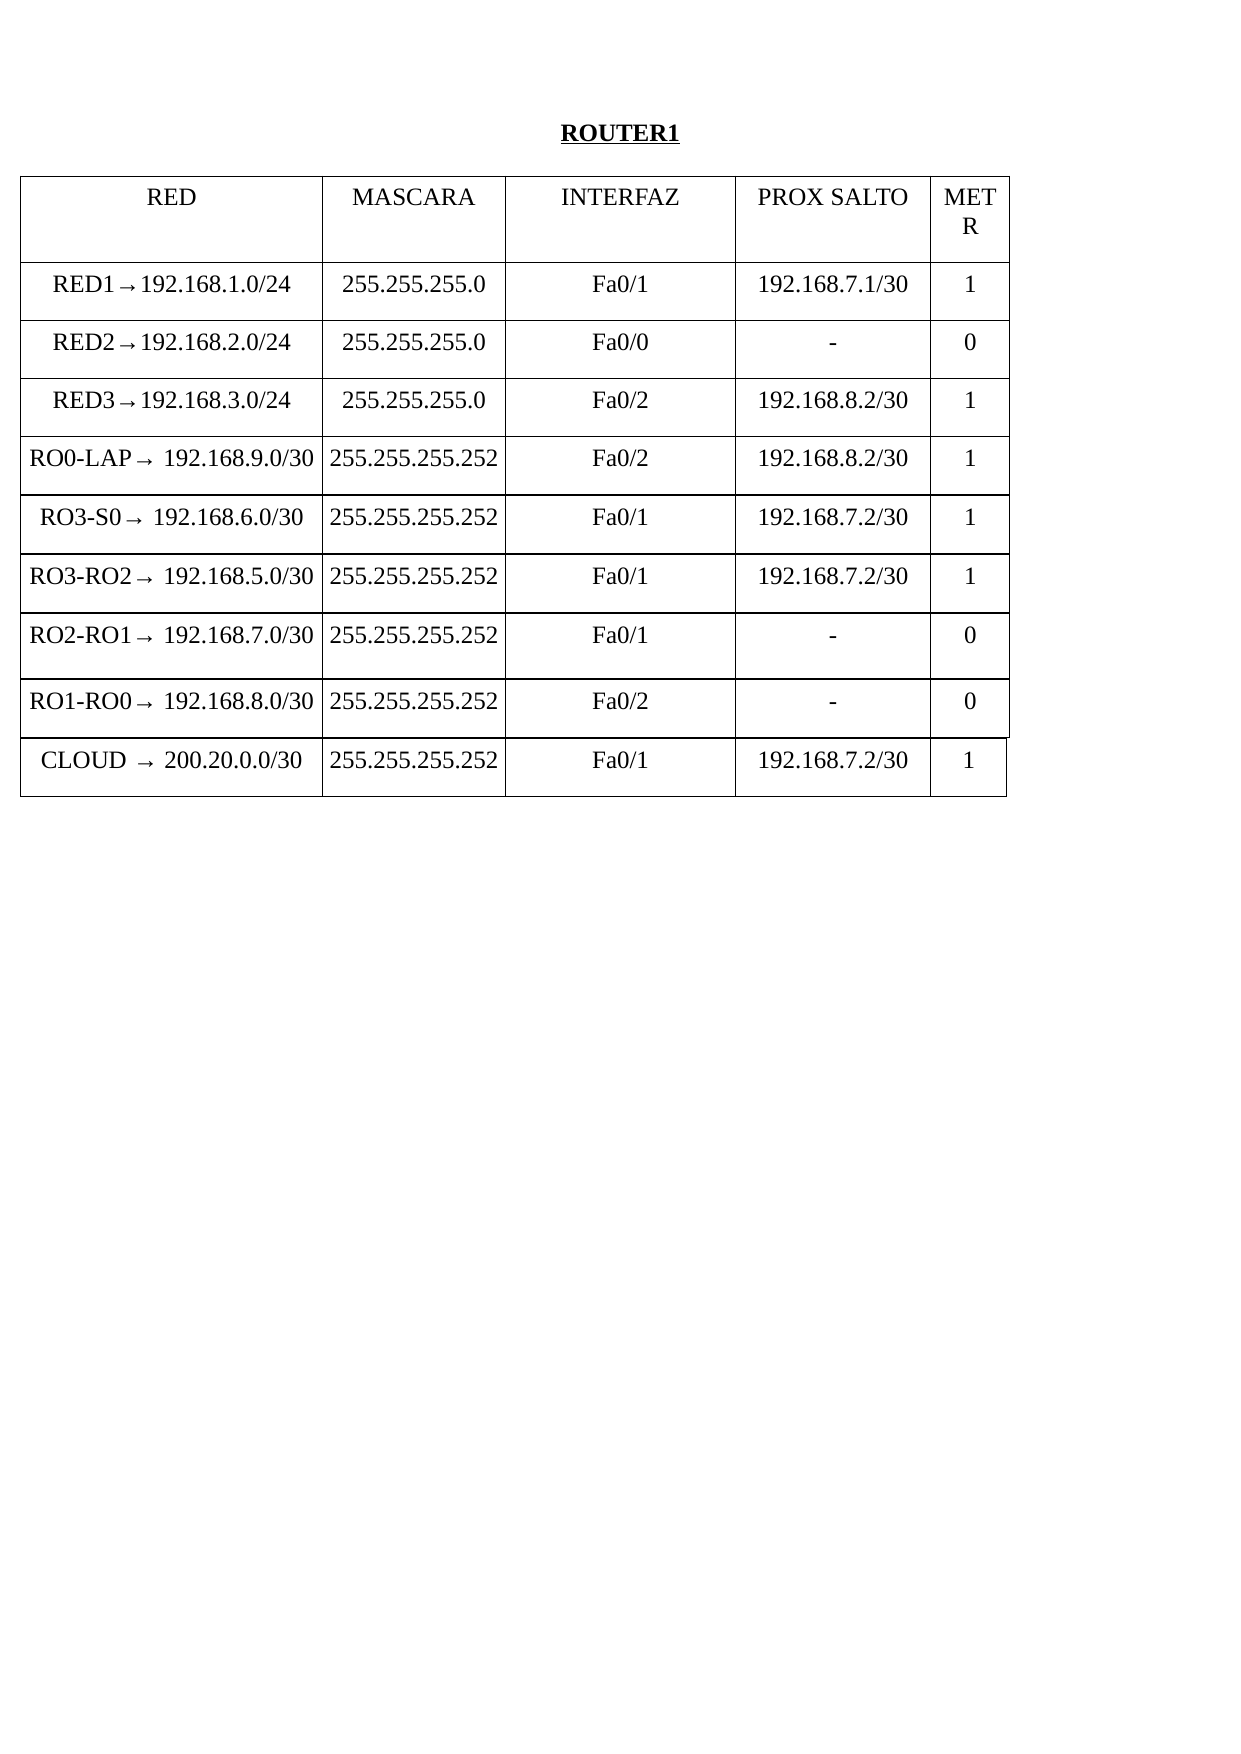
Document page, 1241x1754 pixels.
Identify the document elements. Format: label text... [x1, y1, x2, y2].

table_header RO2-RO1→ 192.168.7.0/30 [21, 614, 322, 678]
table_header RO3-RO2→ 192.168.5.0/30 [21, 555, 322, 612]
table_cell RO0-LAP→ 192.168.9.0/30 [21, 437, 322, 494]
table_header INTERFAZ [506, 177, 735, 262]
table_header Fa0/1 [506, 739, 735, 796]
table_cell Fa0/2 [506, 379, 735, 436]
table_header Fa0/2 [506, 680, 735, 737]
table_cell RED1→192.168.1.0/24 [21, 263, 322, 320]
table_header MASCARA [323, 177, 505, 262]
table_cell 192.168.8.2/30 [736, 379, 930, 436]
table_header - [736, 614, 930, 678]
table_header Fa0/1 [506, 614, 735, 678]
table_header 192.168.7.2/30 [736, 739, 930, 796]
table_header 1 [931, 555, 1009, 612]
table_header METR [931, 177, 1009, 262]
table_header 1 [931, 739, 1006, 796]
table_cell RED2→192.168.2.0/24 [21, 321, 322, 378]
table_header 255.255.255.252 [323, 614, 505, 678]
table_header 1 [931, 496, 1009, 553]
table_header CLOUD → 200.20.0.0/30 [21, 739, 322, 796]
table_header 192.168.7.2/30 [736, 555, 930, 612]
table_cell 255.255.255.0 [323, 321, 505, 378]
table_header - [736, 680, 930, 737]
table_header RED [21, 177, 322, 262]
table_cell RED3→192.168.3.0/24 [21, 379, 322, 436]
table_cell 255.255.255.0 [323, 379, 505, 436]
table_header 255.255.255.252 [323, 555, 505, 612]
table_header 0 [931, 614, 1009, 678]
table_cell 1 [931, 437, 1009, 494]
table_header 0 [931, 680, 1009, 737]
table_cell 192.168.7.1/30 [736, 263, 930, 320]
table_header Fa0/1 [506, 496, 735, 553]
table_header 192.168.7.2/30 [736, 496, 930, 553]
text ROUTER1 [118, 118, 1122, 147]
table_cell 1 [931, 379, 1009, 436]
table_cell Fa0/1 [506, 263, 735, 320]
table_cell 192.168.8.2/30 [736, 437, 930, 494]
table_header 255.255.255.252 [323, 496, 505, 553]
table_cell Fa0/0 [506, 321, 735, 378]
table_cell 255.255.255.252 [323, 437, 505, 494]
table_cell Fa0/2 [506, 437, 735, 494]
table_header RO1-RO0→ 192.168.8.0/30 [21, 680, 322, 737]
table_cell - [736, 321, 930, 378]
table_cell 1 [931, 263, 1009, 320]
table_header Fa0/1 [506, 555, 735, 612]
table_header 255.255.255.252 [323, 680, 505, 737]
table_header PROX SALTO [736, 177, 930, 262]
table_cell 255.255.255.0 [323, 263, 505, 320]
table_header RO3-S0→ 192.168.6.0/30 [21, 496, 322, 553]
table_cell 0 [931, 321, 1009, 378]
table_header 255.255.255.252 [323, 739, 505, 796]
